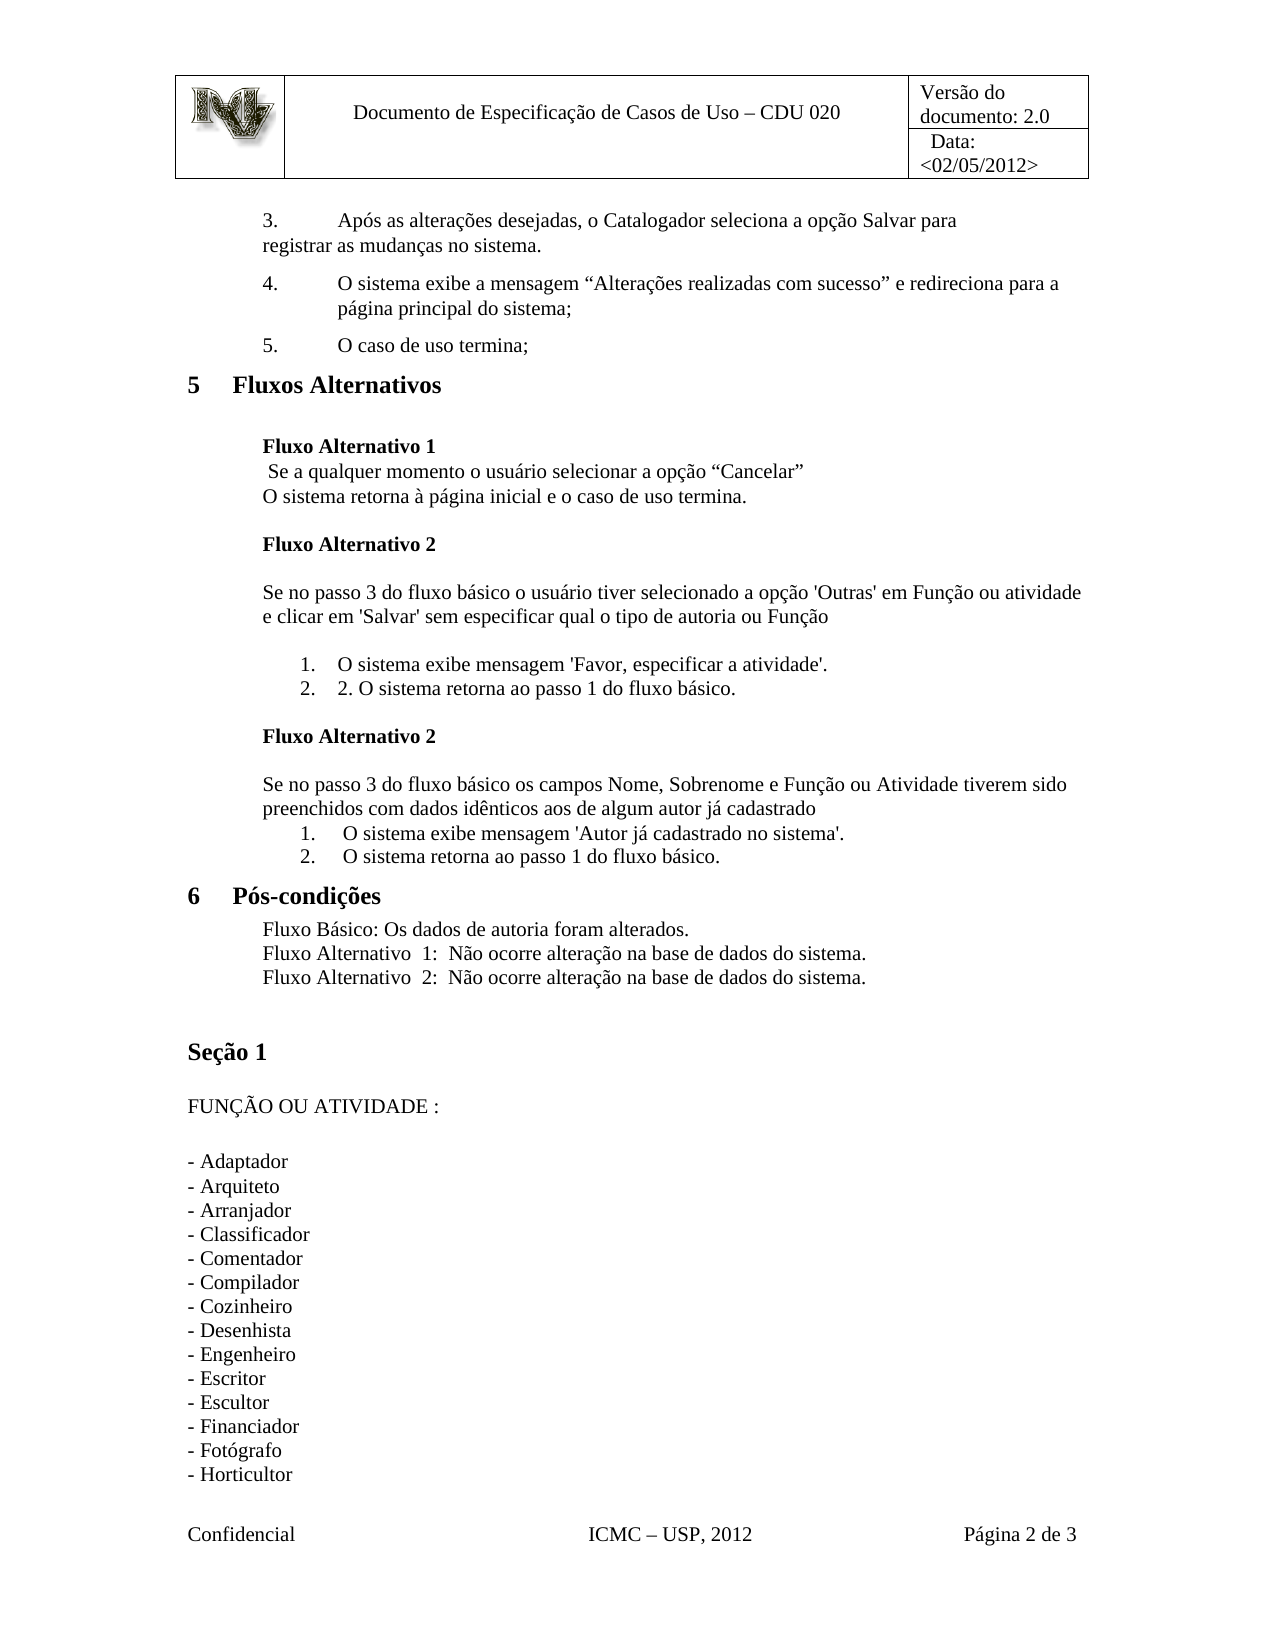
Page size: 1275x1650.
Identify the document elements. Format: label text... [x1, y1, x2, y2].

list 4. O sistema exibe a mensagem “Alterações realizadas com sucesso” e redireciona para a página principal do sistema; [187, 270, 1087, 320]
text Fluxo Alternativo 2 [187, 532, 1087, 556]
text Fluxo Alternativo 2 [187, 724, 1087, 748]
text - Desenhista [187, 1318, 1087, 1342]
text - Horticultor [187, 1462, 1087, 1486]
text FUNÇÃO OU ATIVIDADE : [187, 1094, 1087, 1118]
subtitle Fluxos Alternativos [187, 370, 1087, 398]
text - Escritor [187, 1366, 1087, 1390]
list 3. Após as alterações desejadas, o Catalogador seleciona a opção Salvar para registrar as mudanças no sistema. [187, 207, 1087, 257]
list 2. O sistema retorna ao passo 1 do fluxo básico. [300, 676, 1087, 700]
subtitle Pós-condições [187, 881, 1087, 910]
text Fluxo Alternativo 2: Não ocorre alteração na base de dados do sistema. [187, 965, 1087, 989]
text - Cozinheiro [187, 1294, 1087, 1318]
text Fluxo Alternativo 1: Não ocorre alteração na base de dados do sistema. [187, 941, 1087, 965]
text - Escultor [187, 1390, 1087, 1414]
text Fluxo Alternativo 1 [187, 433, 1087, 458]
text Seção 1 [187, 1037, 1087, 1065]
text - Financiador [187, 1414, 1087, 1438]
list O sistema exibe mensagem 'Favor, especificar a atividade'. [300, 652, 1087, 676]
subtitle Se a qualquer momento o usuário selecionar a opção “Cancelar” [187, 458, 1087, 483]
list O sistema retorna ao passo 1 do fluxo básico. [300, 844, 1087, 868]
list 5. O caso de uso termina; [187, 332, 1087, 357]
text - Comentador [187, 1246, 1087, 1270]
list O sistema exibe mensagem 'Autor já cadastrado no sistema'. [300, 820, 1087, 844]
picture [186, 76, 277, 151]
text - Arranjador [187, 1198, 1087, 1222]
text - Fotógrafo [187, 1438, 1087, 1462]
text Se no passo 3 do fluxo básico o usuário tiver selecionado a opção 'Outras' em Função ou atividade e clicar em 'Salvar' sem especificar qual o tipo de autoria ou Função [187, 580, 1087, 628]
text - Compilador [187, 1270, 1087, 1294]
text - Adaptador [187, 1149, 1087, 1173]
text - Classificador [187, 1222, 1087, 1246]
text - Engenheiro [187, 1342, 1087, 1366]
text Se no passo 3 do fluxo básico os campos Nome, Sobrenome e Função ou Atividade tiverem sido preenchidos com dados idênticos aos de algum autor já cadastrado [187, 772, 1087, 820]
subtitle O sistema retorna à página inicial e o caso de uso termina. [187, 483, 1087, 508]
text - Arquiteto [187, 1173, 1087, 1198]
subtitle Fluxo Básico: Os dados de autoria foram alterados. [187, 916, 1087, 941]
